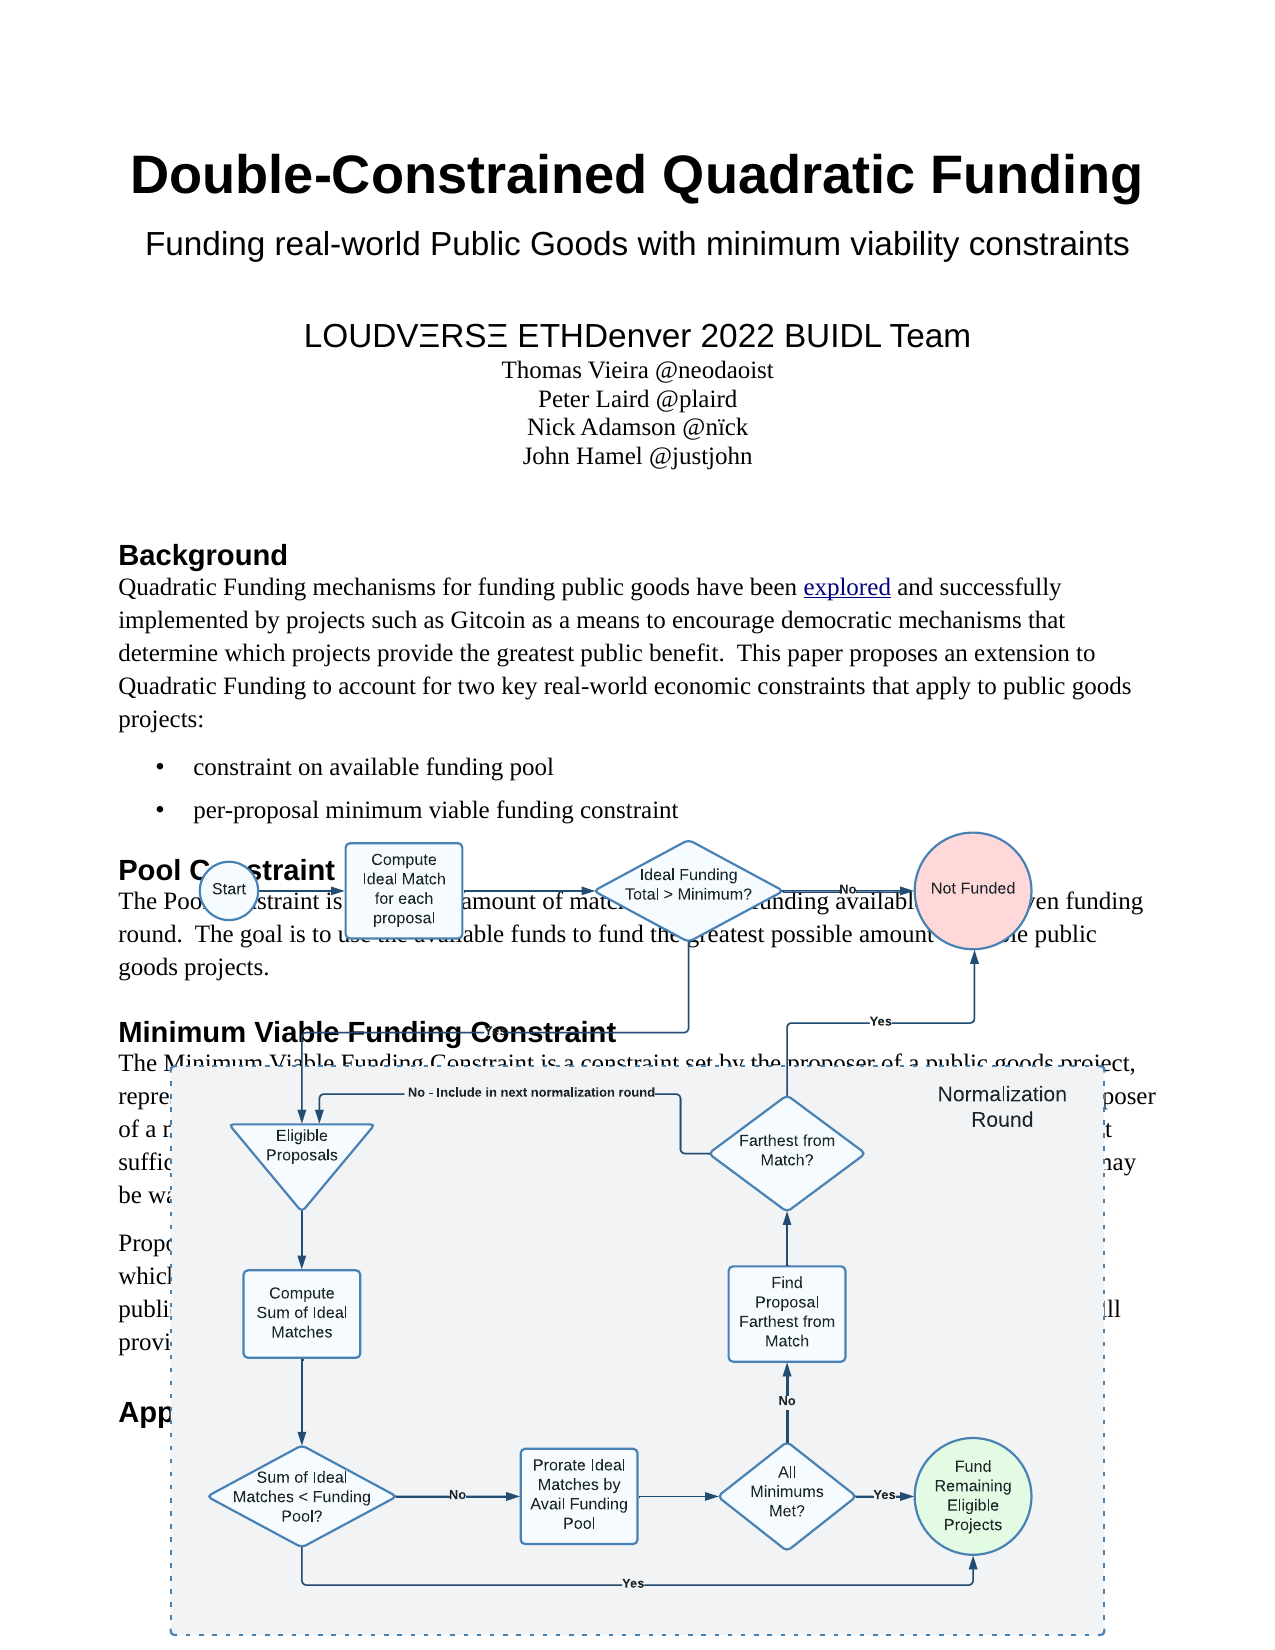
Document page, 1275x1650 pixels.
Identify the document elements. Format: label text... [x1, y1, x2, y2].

subtitle Approach [1105, 1395, 1157, 1429]
text The Pool Constraint is the overall amount of matching subsidy funding available for the given funding round. The goal is to use the available funds to fund the greatest possible amount of viable public goods projects. [976, 886, 1157, 981]
text The Minimum Viable Funding Constraint is a constraint set by the proposer of a public goods project, representing the minimum amount of funds needed to complete the project. For example, the composer of a musical piece may need to hire a string quartet to perform the piece. If the funds raised are not sufficient, the project will not be successful and, more tragically, any funds that were contributed may be wasted. [303, 1048, 786, 1066]
list per-proposal minimum viable funding constraint [156, 795, 1157, 824]
text Thomas Vieira @neodaoist [118, 355, 1157, 384]
subtitle Background [118, 538, 1157, 572]
text The Minimum Viable Funding Constraint is a constraint set by the proposer of a public goods project, representing the minimum amount of funds needed to complete the project. For example, the composer of a musical piece may need to hire a string quartet to perform the piece. If the funds raised are not sufficient, the project will not be successful and, more tragically, any funds that were contributed may be wasted. [118, 1048, 301, 1209]
subtitle Minimum Viable Funding Constraint [118, 1014, 1157, 1048]
text Peter Laird @plaird [118, 384, 1157, 412]
text The Pool Constraint is the overall amount of matching subsidy funding available for the given funding round. The goal is to use the available funds to fund the greatest possible amount of viable public goods projects. [690, 886, 973, 981]
text Quadratic Funding mechanisms for funding public goods have been explored and successfully implemented by projects such as Gitcoin as a means to encourage democratic mechanisms that determine which projects provide the greatest public benefit. This paper proposes an extension to Quadratic Funding to account for two key real-world economic constraints that apply to public goods projects: [118, 572, 1157, 733]
subtitle Pool Constraint [118, 853, 344, 886]
subtitle Funding real-world Public Goods with minimum viability constraints [118, 224, 1157, 263]
subtitle [464, 853, 659, 886]
text The Pool Constraint is the overall amount of matching subsidy funding available for the given funding round. The goal is to use the available funds to fund the greatest possible amount of viable public goods projects. [118, 886, 687, 981]
list constraint on available funding pool [156, 752, 1157, 780]
subtitle [1020, 853, 1157, 886]
subtitle [718, 853, 926, 886]
subtitle LOUDVΞRSΞ ETHDenver 2022 BUIDL Team [118, 316, 1157, 355]
title Double-Constrained Quadratic Funding [118, 143, 1157, 205]
subtitle Approach [118, 1395, 170, 1429]
text Nick Adamson @nïck [118, 412, 1157, 441]
text The Minimum Viable Funding Constraint is a constraint set by the proposer of a public goods project, representing the minimum amount of funds needed to complete the project. For example, the composer of a musical piece may need to hire a string quartet to perform the piece. If the funds raised are not sufficient, the project will not be successful and, more tragically, any funds that were contributed may be wasted. [788, 1048, 1157, 1209]
text John Hamel @justjohn [118, 441, 1157, 470]
